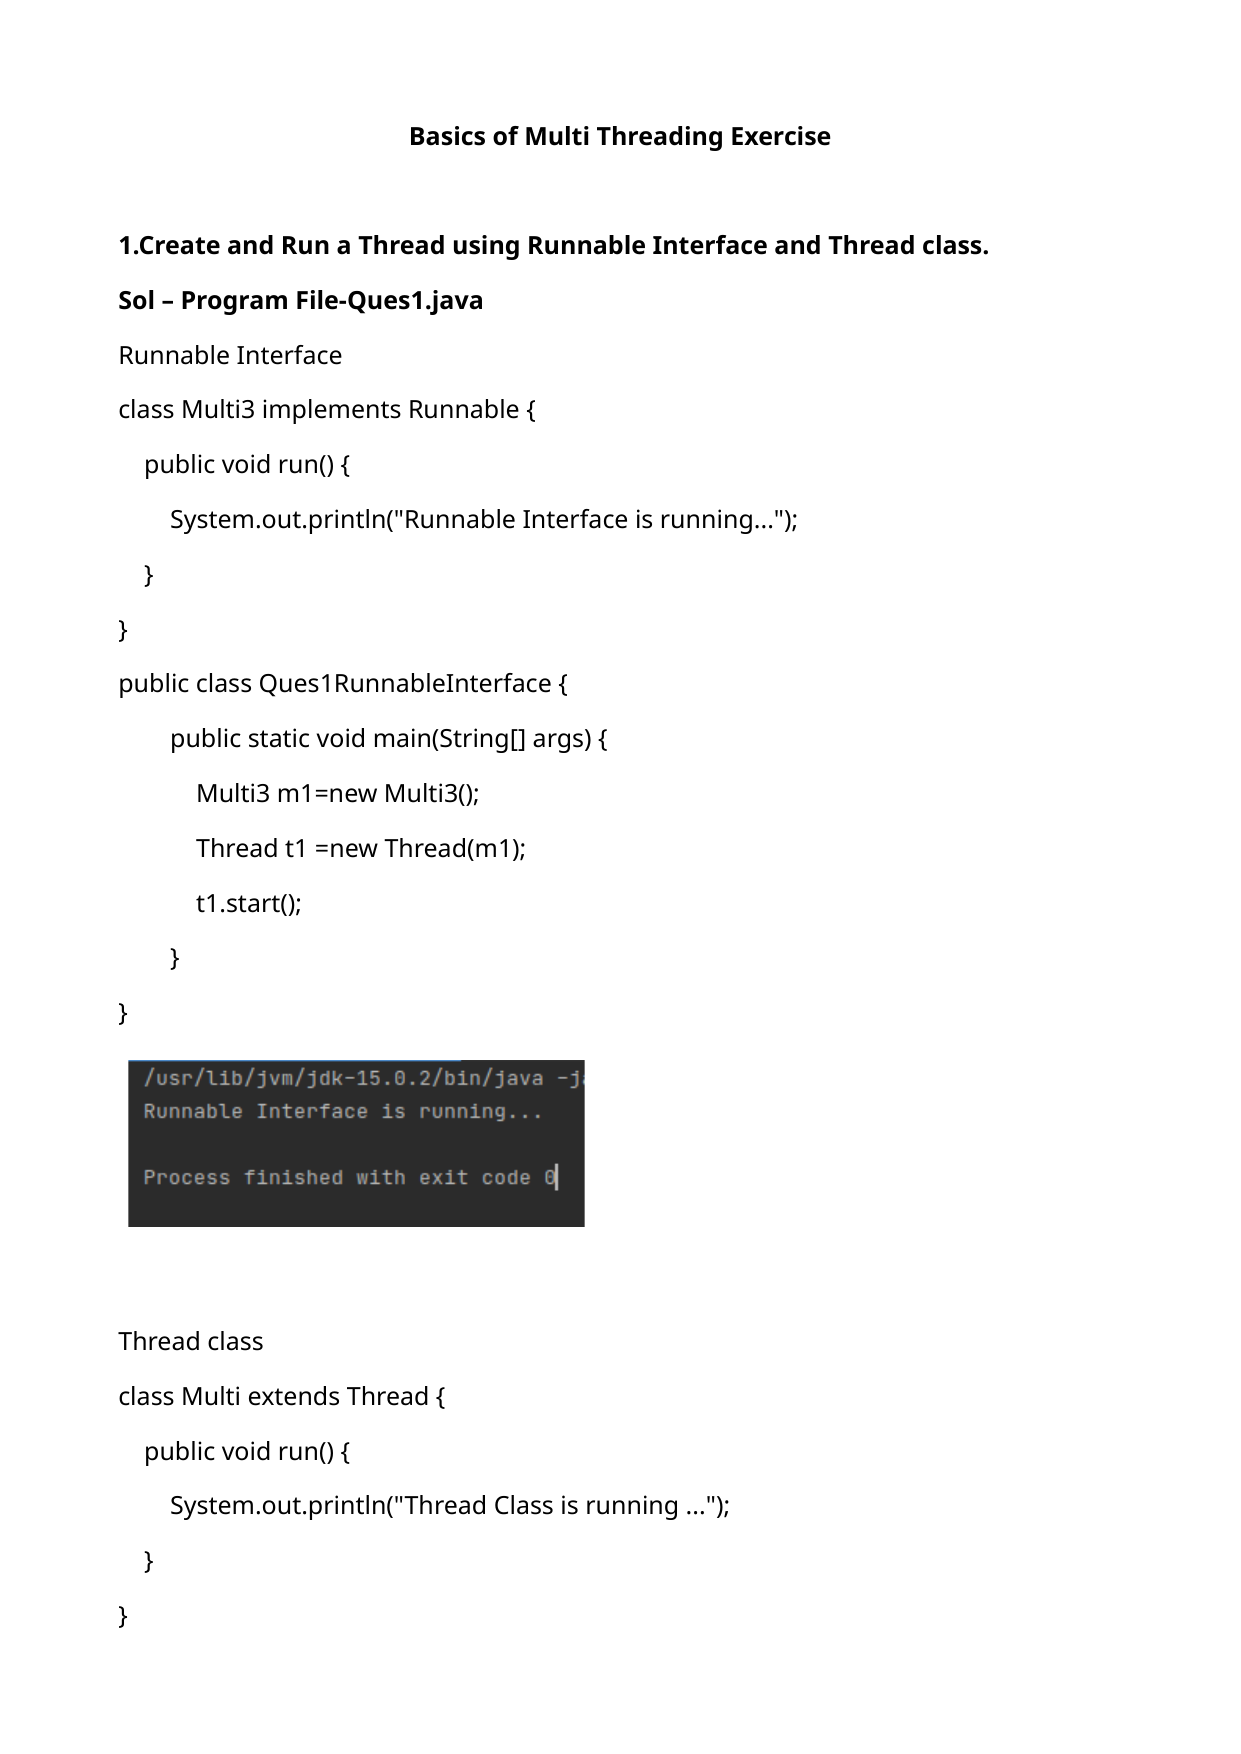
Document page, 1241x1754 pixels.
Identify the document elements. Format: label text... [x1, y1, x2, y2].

text public class Ques1RunnableInterface { [118, 666, 1122, 700]
text Runnable Interface [118, 337, 1122, 371]
text } [118, 1597, 1122, 1632]
text Multi3 m1=new Multi3(); [118, 776, 1122, 810]
text 1.Create and Run a Thread using Runnable Interface and Thread class. [118, 228, 1122, 262]
text public static void main(String[] args) { [118, 721, 1122, 755]
text } [118, 1543, 1122, 1577]
text Thread class [118, 1323, 1122, 1358]
text Sol – Program File-Ques1.java [118, 282, 1122, 317]
text Basics of Multi Threading Exercise [118, 118, 1122, 152]
text public void run() { [118, 447, 1122, 481]
text } [118, 995, 1122, 1029]
text public void run() { [118, 1433, 1122, 1467]
text t1.start(); [118, 885, 1122, 919]
text Thread t1 =new Thread(m1); [118, 830, 1122, 864]
text System.out.println("Runnable Interface is running..."); [118, 502, 1122, 536]
picture [128, 1060, 585, 1227]
text class Multi extends Thread { [118, 1378, 1122, 1412]
text } [118, 940, 1122, 974]
text } [118, 556, 1122, 591]
text System.out.println("Thread Class is running ..."); [118, 1488, 1122, 1522]
text } [118, 611, 1122, 645]
text class Multi3 implements Runnable { [118, 392, 1122, 426]
